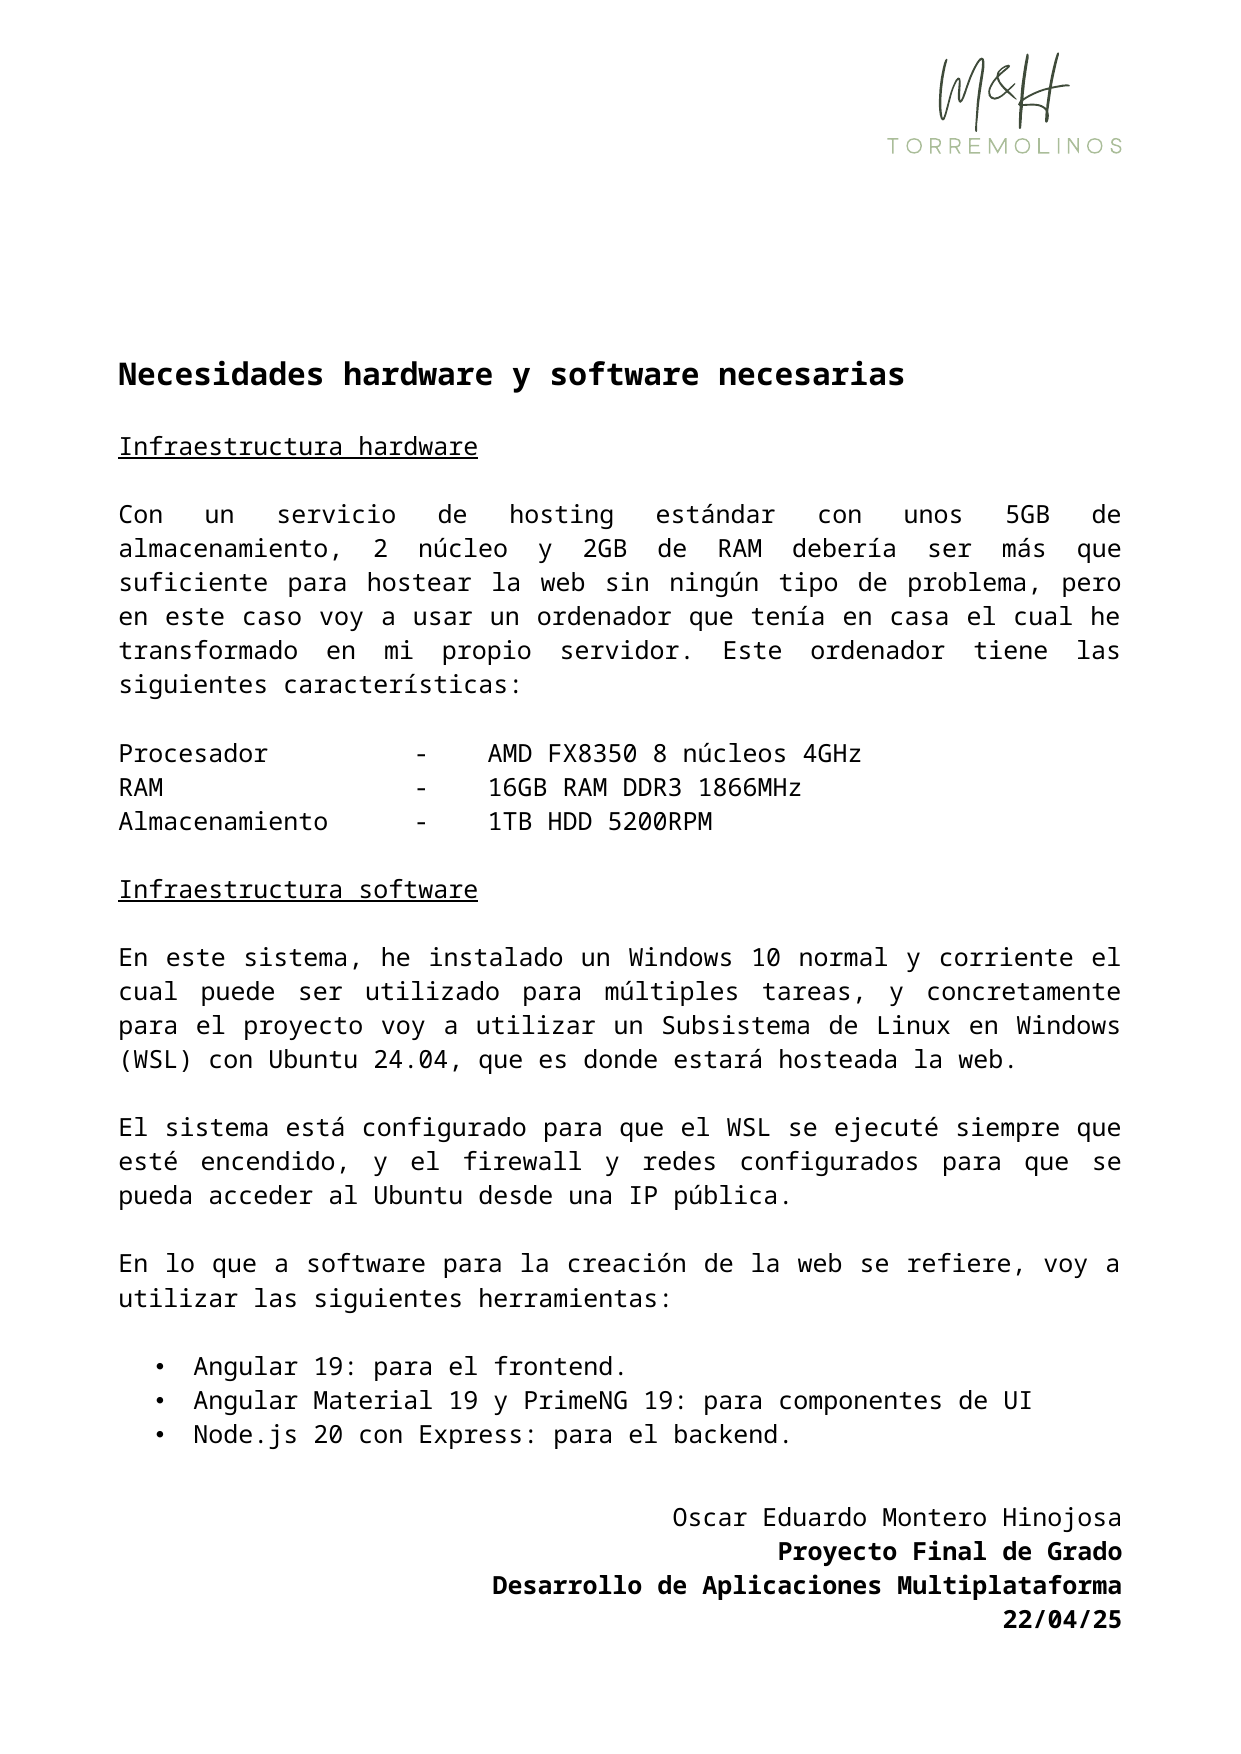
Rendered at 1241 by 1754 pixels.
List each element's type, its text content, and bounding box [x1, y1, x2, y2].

text Necesidades hardware y software necesarias [118, 352, 1122, 394]
text Con un servicio de hosting estándar con unos 5GB de almacenamiento, 2 núcleo y 2GB de RAM debería ser más que suficiente para hostear la web sin ningún tipo de problema, pero en este caso voy a usar un ordenador que tenía en casa el cual he transformado en mi propio servidor. Este ordenador tiene las siguientes características: [118, 497, 1122, 701]
text En lo que a software para la creación de la web se refiere, voy a utilizar las siguientes herramientas: [118, 1246, 1122, 1314]
text En este sistema, he instalado un Windows 10 normal y corriente el cual puede ser utilizado para múltiples tareas, y concretamente para el proyecto voy a utilizar un Subsistema de Linux en Windows (WSL) con Ubuntu 24.04, que es donde estará hosteada la web. [118, 939, 1122, 1076]
list Angular Material 19 y PrimeNG 19: para componentes de UI [156, 1382, 1122, 1416]
text Almacenamiento - 1TB HDD 5200RPM [118, 803, 1122, 837]
text El sistema está configurado para que el WSL se ejecuté siempre que esté encendido, y el firewall y redes configurados para que se pueda acceder al Ubuntu desde una IP pública. [118, 1110, 1122, 1212]
text Procesador - AMD FX8350 8 núcleos 4GHz [118, 735, 1122, 769]
list Angular 19: para el frontend. [156, 1348, 1122, 1382]
text Infraestructura hardware [118, 429, 1122, 463]
text RAM - 16GB RAM DDR3 1866MHz [118, 769, 1122, 803]
list Node.js 20 con Express: para el backend. [156, 1416, 1122, 1451]
text Infraestructura software [118, 871, 1122, 906]
